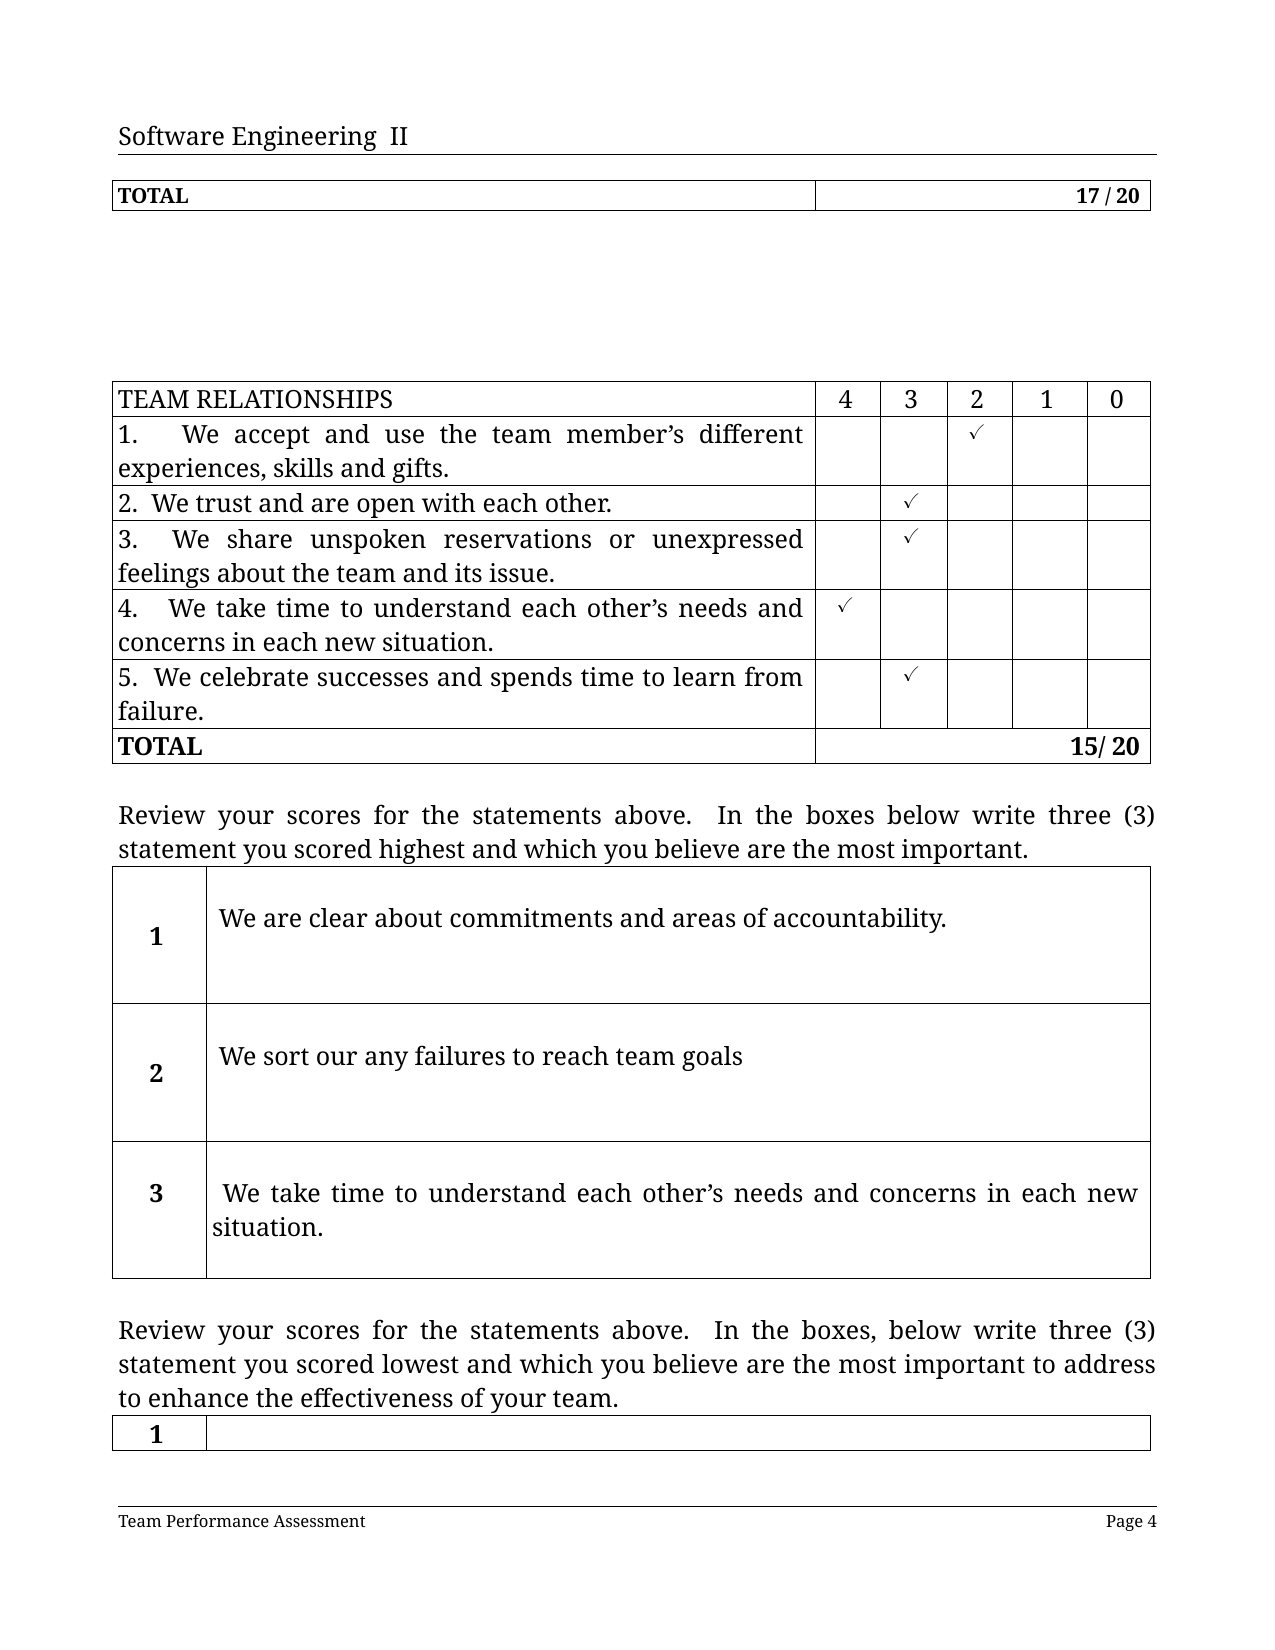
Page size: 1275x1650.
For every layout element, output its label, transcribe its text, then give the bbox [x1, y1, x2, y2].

table_cell [881, 590, 947, 658]
table_cell 5. We celebrate successes and spends time to learn from failure. [113, 660, 815, 728]
table_header We are clear about commitments and areas of accountability. [207, 867, 1150, 1003]
table_cell We sort our any failures to reach team goals [207, 1004, 1150, 1141]
table_cell [948, 660, 1012, 728]
text Review your scores for the statements above. In the boxes below write three (3) statement you scored highest and which you believe are the most important. [118, 798, 1157, 866]
table_cell 3 [113, 1142, 206, 1278]
table_cell [948, 521, 1012, 589]
table_cell [1088, 417, 1150, 485]
text Review your scores for the statements above. In the boxes, below write three (3) statement you scored lowest and which you believe are the most important to address to enhance the effectiveness of your team. [118, 1313, 1157, 1415]
table_cell 4. We take time to understand each other’s needs and concerns in each new situation. [113, 590, 815, 658]
table_header TEAM RELATIONSHIPS [113, 382, 815, 416]
table_cell ✓ [948, 417, 1012, 485]
table_cell ✓ [881, 486, 947, 520]
table_cell [1088, 486, 1150, 520]
table_cell [1013, 486, 1087, 520]
table_cell [1088, 521, 1150, 589]
table_cell [816, 486, 880, 520]
table_header 1 [113, 1416, 206, 1450]
table_cell [948, 590, 1012, 658]
table_header 0 [1088, 382, 1150, 416]
table_header 1 [1013, 382, 1087, 416]
table_cell [816, 660, 880, 728]
table_cell TOTAL [113, 729, 815, 763]
table_header 3 [881, 382, 947, 416]
table_cell [881, 417, 947, 485]
table_header 1 [113, 867, 206, 1003]
table_cell We take time to understand each other’s needs and concerns in each new situation. [207, 1142, 1150, 1278]
table_header 4 [816, 382, 880, 416]
table_cell [816, 417, 880, 485]
table_cell TOTAL [113, 181, 815, 209]
table_header [207, 1416, 1150, 1450]
table_header 2 [948, 382, 1012, 416]
table_cell [1088, 660, 1150, 728]
table_cell 1. We accept and use the team member’s different experiences, skills and gifts. [113, 417, 815, 485]
table_cell 3. We share unspoken reservations or unexpressed feelings about the team and its issue. [113, 521, 815, 589]
table_cell [1013, 660, 1087, 728]
table_cell 2 [113, 1004, 206, 1141]
table_cell [948, 486, 1012, 520]
table_cell [816, 521, 880, 589]
table_cell 2. We trust and are open with each other. [113, 486, 815, 520]
table_cell ✓ [881, 521, 947, 589]
table_cell 17 / 20 [816, 181, 1150, 209]
table_cell 15/ 20 [816, 729, 1150, 763]
table_cell [1013, 521, 1087, 589]
table_cell ✓ [816, 590, 880, 658]
table_cell [1088, 590, 1150, 658]
table_cell ✓ [881, 660, 947, 728]
table_cell [1013, 417, 1087, 485]
table_cell [1013, 590, 1087, 658]
